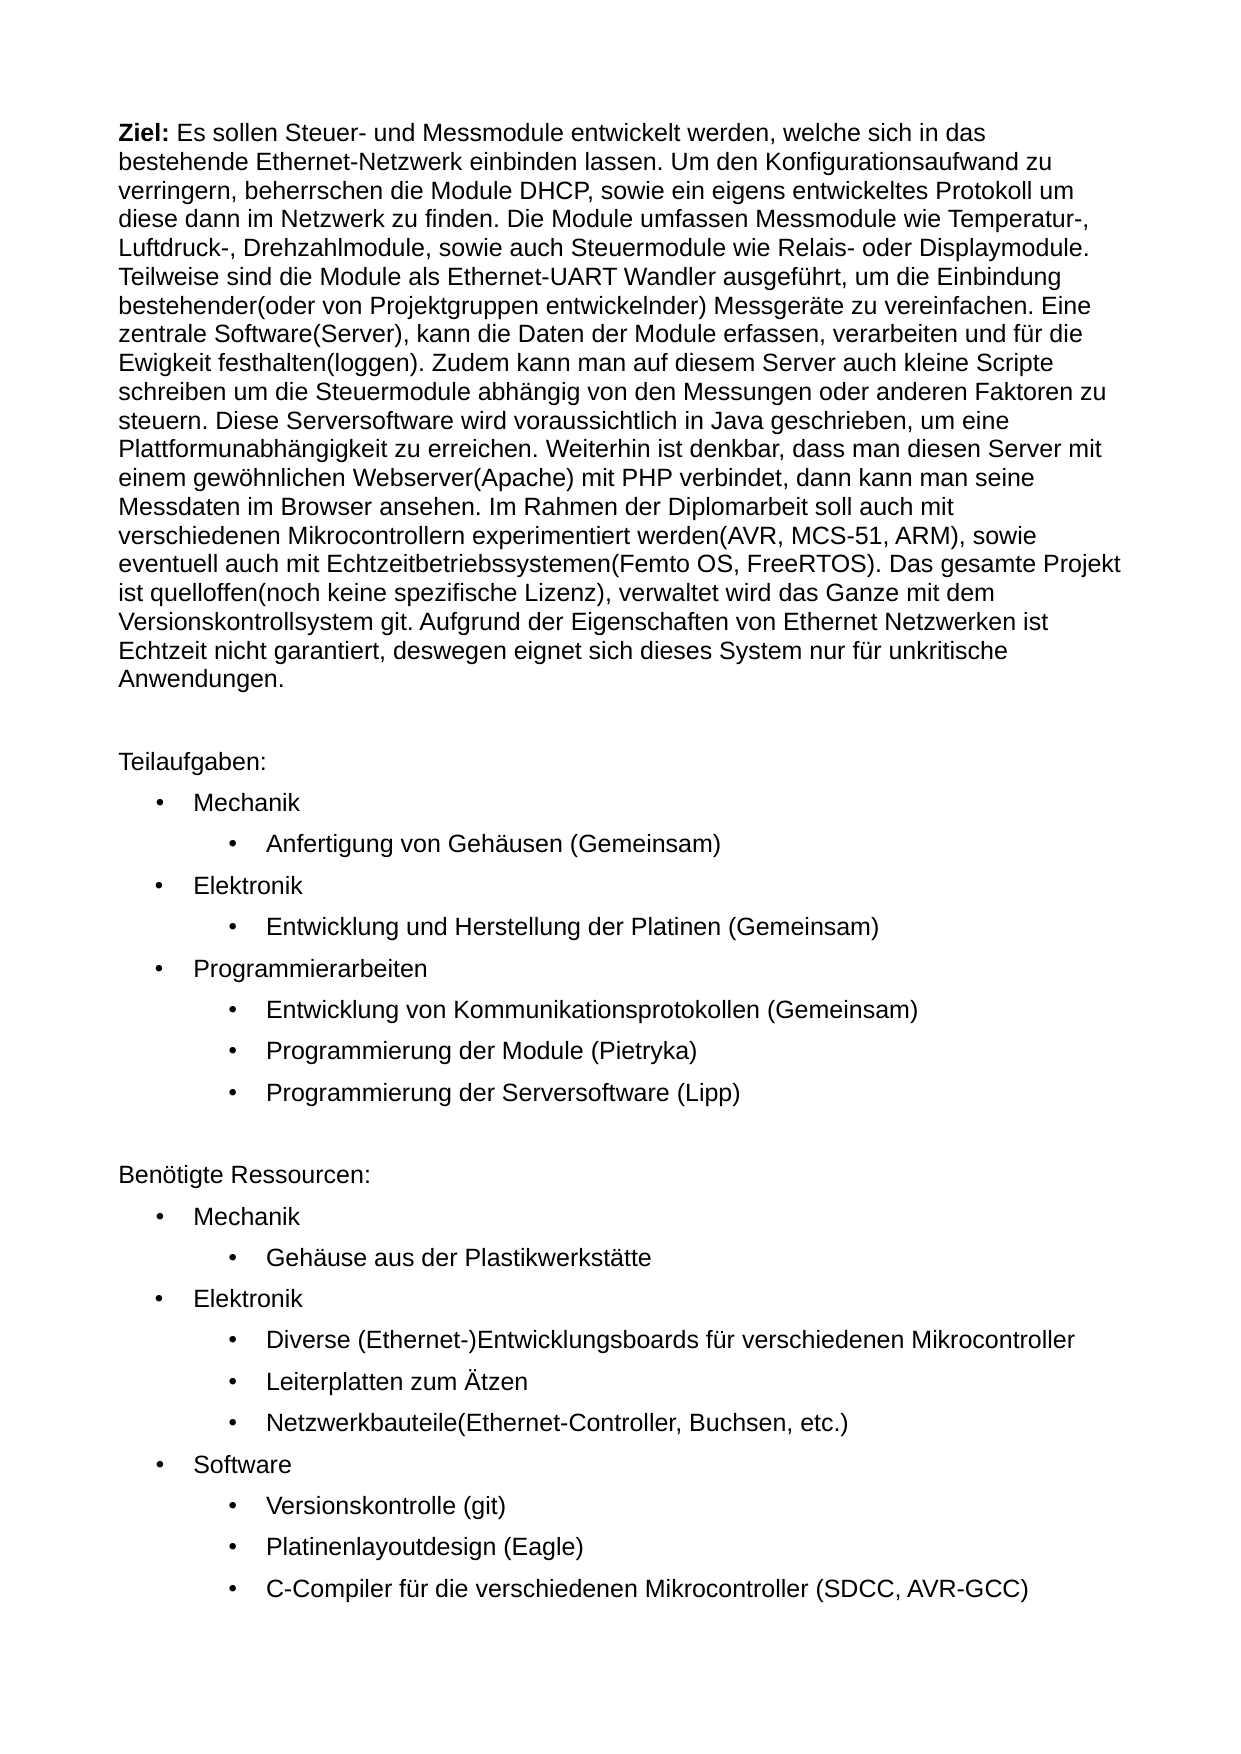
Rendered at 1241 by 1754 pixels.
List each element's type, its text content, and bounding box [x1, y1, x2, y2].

list C-Compiler für die verschiedenen Mikrocontroller (SDCC, AVR-GCC) [228, 1574, 1122, 1602]
list Elektronik [154, 1284, 1122, 1313]
list Programmierung der Module (Pietryka) [228, 1036, 1122, 1065]
list Elektronik [154, 871, 1122, 900]
list Platinenlayoutdesign (Eagle) [228, 1532, 1122, 1561]
text Teilaufgaben: [118, 747, 1122, 776]
list Diverse (Ethernet-)Entwicklungsboards für verschiedenen Mikrocontroller [228, 1326, 1122, 1354]
list Versionskontrolle (git) [228, 1491, 1122, 1520]
list Entwicklung von Kommunikationsprotokollen (Gemeinsam) [228, 995, 1122, 1024]
list Programmierung der Serversoftware (Lipp) [228, 1078, 1122, 1106]
list Anfertigung von Gehäusen (Gemeinsam) [228, 829, 1122, 858]
list Programmierarbeiten [154, 953, 1122, 982]
text Benötigte Ressourcen: [118, 1160, 1122, 1189]
list Gehäuse aus der Plastikwerkstätte [228, 1243, 1122, 1272]
list Mechanik [156, 788, 1122, 817]
list Entwicklung und Herstellung der Platinen (Gemeinsam) [228, 912, 1122, 941]
list Mechanik [156, 1201, 1122, 1230]
list Software [156, 1449, 1122, 1478]
text Ziel: Es sollen Steuer- und Messmodule entwickelt werden, welche sich in das bestehende Ethernet-Netzwerk einbinden lassen. Um den Konfigurationsaufwand zu verringern, beherrschen die Module DHCP, sowie ein eigens entwickeltes Protokoll um diese dann im Netzwerk zu finden. Die Module umfassen Messmodule wie Temperatur-, Luftdruck-, Drehzahlmodule, sowie auch Steuermodule wie Relais- oder Displaymodule. Teilweise sind die Module als Ethernet-UART Wandler ausgeführt, um die Einbindung bestehender(oder von Projektgruppen entwickelnder) Messgeräte zu vereinfachen. Eine zentrale Software(Server), kann die Daten der Module erfassen, verarbeiten und für die Ewigkeit festhalten(loggen). Zudem kann man auf diesem Server auch kleine Scripte schreiben um die Steuermodule abhängig von den Messungen oder anderen Faktoren zu steuern. Diese Serversoftware wird voraussichtlich in Java geschrieben, um eine Plattformunabhängigkeit zu erreichen. Weiterhin ist denkbar, dass man diesen Server mit einem gewöhnlichen Webserver(Apache) mit PHP verbindet, dann kann man seine Messdaten im Browser ansehen. Im Rahmen der Diplomarbeit soll auch mit verschiedenen Mikrocontrollern experimentiert werden(AVR, MCS-51, ARM), sowie eventuell auch mit Echtzeitbetriebssystemen(Femto OS, FreeRTOS). Das gesamte Projekt ist quelloffen(noch keine spezifische Lizenz), verwaltet wird das Ganze mit dem Versionskontrollsystem git. Aufgrund der Eigenschaften von Ethernet Netzwerken ist Echtzeit nicht garantiert, deswegen eignet sich dieses System nur für unkritische Anwendungen. [118, 118, 1122, 693]
list Leiterplatten zum Ätzen [228, 1367, 1122, 1396]
list Netzwerkbauteile(Ethernet-Controller, Buchsen, etc.) [228, 1408, 1122, 1437]
